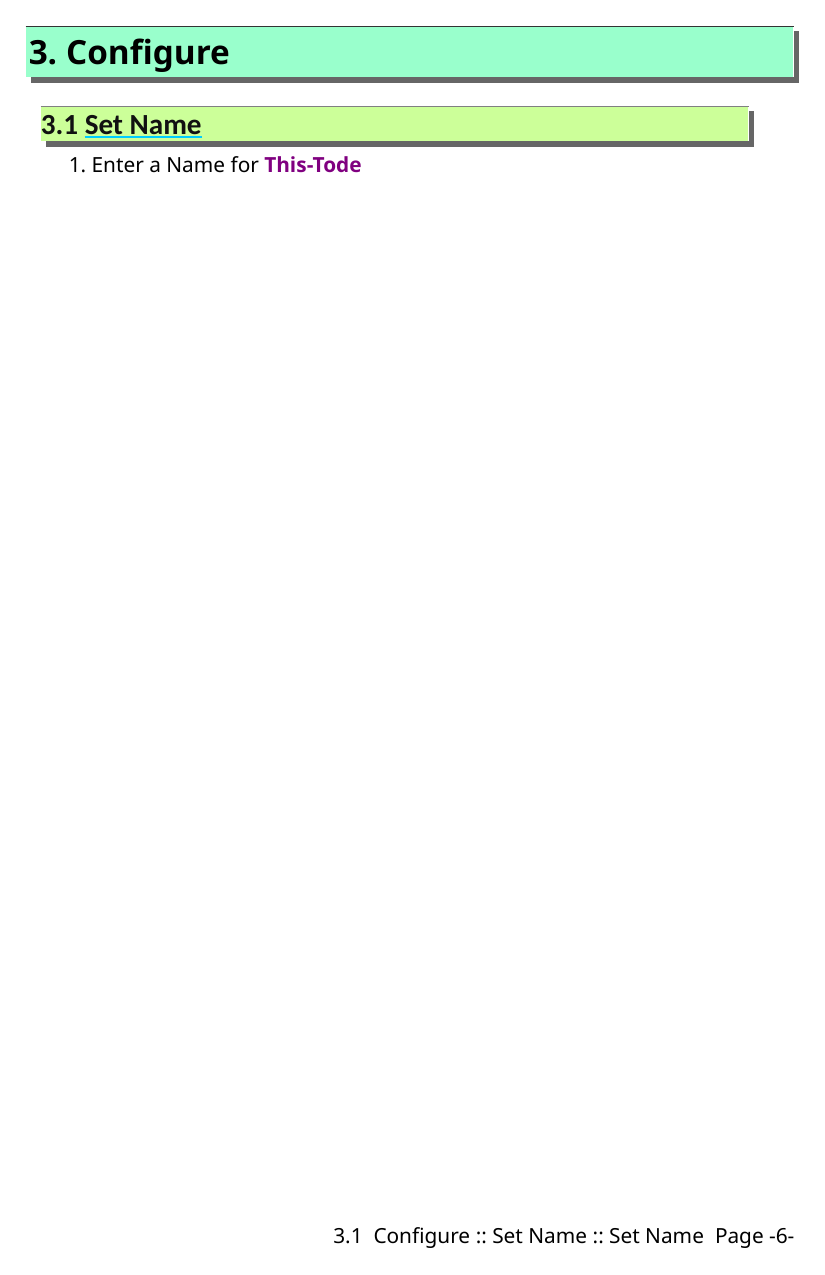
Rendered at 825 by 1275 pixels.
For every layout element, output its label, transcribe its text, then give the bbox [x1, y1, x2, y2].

list Enter a Name for This-Tode [63, 150, 799, 179]
subtitle Set Name [41, 107, 748, 141]
subtitle Configure [26, 27, 793, 77]
